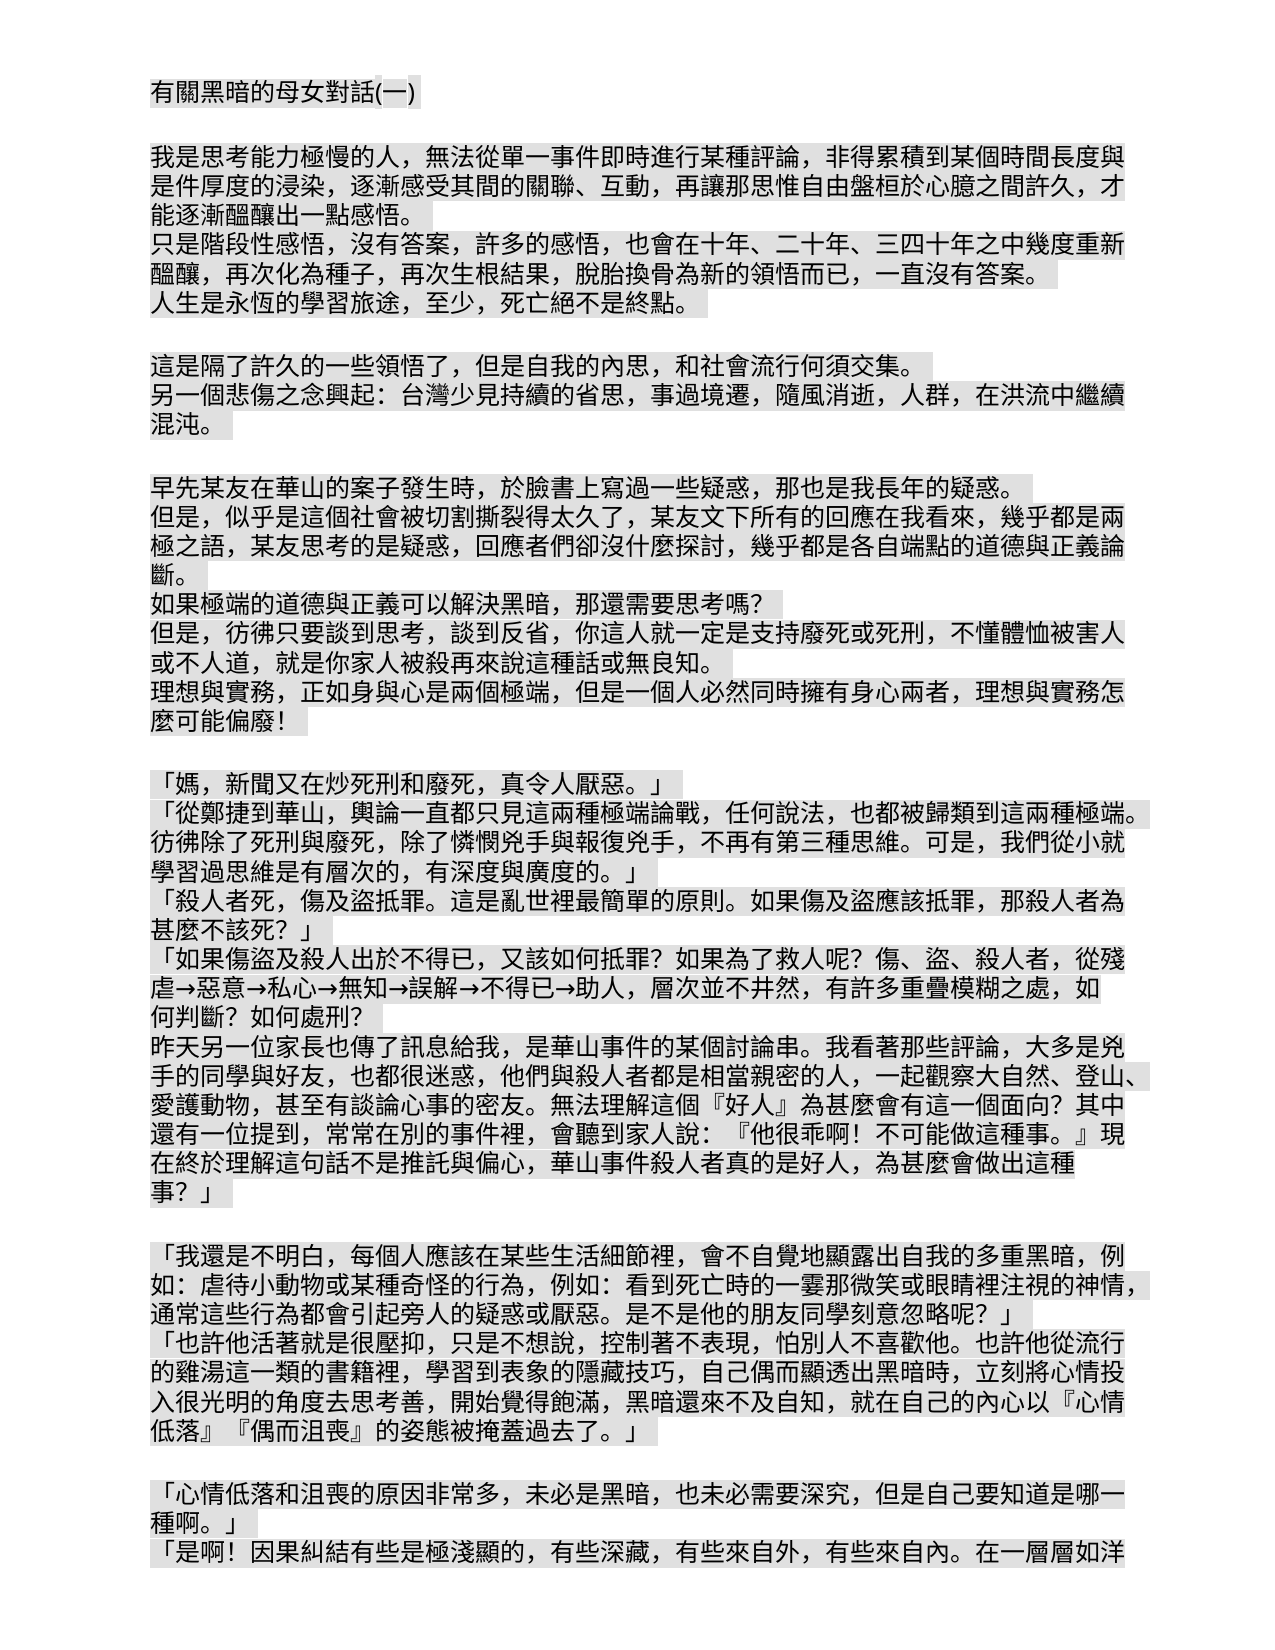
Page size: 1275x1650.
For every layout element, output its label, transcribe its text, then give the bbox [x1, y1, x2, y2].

text 有關黑暗的母女對話(一) 我是思考能力極慢的人，無法從單一事件即時進行某種評論，非得累積到某個時間長度與是件厚度的浸染，逐漸感受其間的關聯、互動，再讓那思惟自由盤桓於心臆之間許久，才能逐漸醞釀出一點感悟。 只是階段性感悟，沒有答案，許多的感悟，也會在十年、二十年、三四十年之中幾度重新醞釀，再次化為種子，再次生根結果，脫胎換骨為新的領悟而已，一直沒有答案。 人生是永恆的學習旅途，至少，死亡絕不是終點。 這是隔了許久的一些領悟了，但是自我的內思，和社會流行何須交集。 另一個悲傷之念興起：台灣少見持續的省思，事過境遷，隨風消逝，人群，在洪流中繼續混沌。 早先某友在華山的案子發生時，於臉書上寫過一些疑惑，那也是我長年的疑惑。 但是，似乎是這個社會被切割撕裂得太久了，某友文下所有的回應在我看來，幾乎都是兩極之語，某友思考的是疑惑，回應者們卻沒什麼探討，幾乎都是各自端點的道德與正義論斷。 如果極端的道德與正義可以解決黑暗，那還需要思考嗎？ 但是，彷彿只要談到思考，談到反省，你這人就一定是支持廢死或死刑，不懂體恤被害人或不人道，就是你家人被殺再來說這種話或無良知。 理想與實務，正如身與心是兩個極端，但是一個人必然同時擁有身心兩者，理想與實務怎麼可能偏廢！ 「媽，新聞又在炒死刑和廢死，真令人厭惡。」 「從鄭捷到華山，輿論一直都只見這兩種極端論戰，任何說法，也都被歸類到這兩種極端。彷彿除了死刑與廢死，除了憐憫兇手與報復兇手，不再有第三種思維。可是，我們從小就學習過思維是有層次的，有深度與廣度的。」 「殺人者死，傷及盜抵罪。這是亂世裡最簡單的原則。如果傷及盜應該抵罪，那殺人者為甚麼不該死？」 「如果傷盜及殺人出於不得已，又該如何抵罪？如果為了救人呢？傷、盜、殺人者，從殘虐→惡意→私心→無知→誤解→不得已→助人，層次並不井然，有許多重疊模糊之處，如何判斷？如何處刑？ 昨天另一位家長也傳了訊息給我，是華山事件的某個討論串。我看著那些評論，大多是兇手的同學與好友，也都很迷惑，他們與殺人者都是相當親密的人，一起觀察大自然、登山、愛護動物，甚至有談論心事的密友。無法理解這個『好人』為甚麼會有這一個面向？其中還有一位提到，常常在別的事件裡，會聽到家人說：『他很乖啊！不可能做這種事。』現在終於理解這句話不是推託與偏心，華山事件殺人者真的是好人，為甚麼會做出這種事？」 「我還是不明白，每個人應該在某些生活細節裡，會不自覺地顯露出自我的多重黑暗，例如：虐待小動物或某種奇怪的行為，例如：看到死亡時的一霎那微笑或眼睛裡注視的神情，通常這些行為都會引起旁人的疑惑或厭惡。是不是他的朋友同學刻意忽略呢？」 「也許他活著就是很壓抑，只是不想說，控制著不表現，怕別人不喜歡他。也許他從流行的雞湯這一類的書籍裡，學習到表象的隱藏技巧，自己偶而顯透出黑暗時，立刻將心情投入很光明的角度去思考善，開始覺得飽滿，黑暗還來不及自知，就在自己的內心以『心情低落』『偶而沮喪』的姿態被掩蓋過去了。」 「心情低落和沮喪的原因非常多，未必是黑暗，也未必需要深究，但是自己要知道是哪一種啊。」 「是啊！因果糾結有些是極淺顯的，有些深藏，有些來自外，有些來自內。在一層層如洋蔥的思維層次之內，我們都有個無可取代的價值核心，這是從學習發展出來的價值核心，塑造了我們的人格與行為。 從法家韓非的論點來說，人性一如動物，是無情的，即使親子手足，互動的基礎仍然是利益，因此人格不足以為群體標準，所以需要明確的法律作為人類行為的規範。 孔孟當然不這麼認為，墨翟更以兼相愛為人之本性。 哪一種是真實的人性與人格？是善或是惡？ 我年輕的時候，認為天下皆孔孟，天性遼闊而相近，學習過後的價值核心必然相類，只是某些人缺乏學習機會或是各人學習方向不同，因此在成長過程中無法成熟。現在則理解萬家分歧，即使透徹了孔孟的心法深意，我自己願意選擇的，才是人性！ 人性是人工教育養成的，因為人自我的取捨和天性有很大的差異，從殘虐→惡意→私心→無知→誤解→不得已→助人，人的殘虐或無良，只要經歷過基礎教育，都不是真正的無知，而是自我的選擇。」 「沒有經歷基礎教育的呢？或者，這個國家的基礎教育就是廢棄扭曲了呢？」 「那當然就無解了！因為人性並非本能，而是經由人群的相互琢磨，逐漸發展出來的法則，於歷史文化裡凝聚了厚度，成為家庭與社會的傳承。鑄造為洋蔥的價值核心，包含了肉慾到心靈。 經由生活歷練，層層長出，層層相包，每一層之間或許相融，或許相斥，運作成隱藏的黑暗到光明。但若不深觀細思，是不自知的，只能看見自己最外面那層皮膜。 表層有看得到的光明或黑暗，樂觀或悲觀，通常是我們所熟知的自我，但是隱藏在內層深處的，我們把它歸類為偶而的瘋狂或沮喪，甚至只是抱怨，就是剛才所謂的『心情低落或沮喪』，大眾認為只要有愛，這些立刻都會煙消霧散。」 「自以為善沒有溝通的愛，只有語言沒有行動的愛，不研磨適當方法技巧只瘋狂叫囂的愛，偉大到足以深入隱藏核心嗎？我從來不相信這種抱一抱鬧一鬧說幾句奮起向上的方式叫做愛。」 「是啊！表象的愛不足以深探和化解，如果環境順心暢意，或是堪可忍受，我們都還足以封存內在，不使它蠢動。但當時運乖違，情緒無可掌控，累積到一定的程度時，引起的瞬間炸裂就非常強烈而可怕。」 「也不是那麼截然，一個所謂喪心病狂的人，內在隱藏著黑暗的人，若存在著某一層光明的皮層，有可能在適當的時間情境，也做出美好的行為。即使他很可能在之後又親手毀壞這個美好。也有的人，他的黑暗只是某一個特殊的皮層，只有在碰到那個皮層時才會爆裂，除此之外，他都很光明健康。」 「關鍵就在於是否自知自覺。人性其實是非常複雜的，每個人的狀況都不同，所以黑暗的形式和表達是有萬億種的。所有外人的推論都不是當事人的真實，只有他自己才有辦法找出真實。而且我完全不認識他，也無從推論任何可能。他會殺人的原因，終究只有他自己才能找得到。」 「會想到分屍，就是有思考。」 「新聞說這可能是他人幫出的主意。」 「有沒有旁人協助是另一種情況，不能混在一起談，情境條件不同，人做事的原因就不同。」 「當局者迷，或是旁觀者迷，都是同時發生的，在情境之中，人們像一串洋蔥，串在一起卻又各自獨立，那一串洋蔥裡，彼此各有迷亂之處。不只是他們無法理解兇手，我們也無法以自己的黑暗去推論兇手的情況。」 「這個世代的教育，本來就極力避免讓人學習思考黑暗，否則我不會黑這麼久、這麼深。」 對外境的探討，開始回歸到母女自身。 如果所有的外境批判無法回歸到自身反省，生命永遠只活了半截。 (二)妹妹與我的黑暗 「妹妹，我想到曾經用你成長的黑暗，對學生舉過例子，是在教學內部和學生練習思考琢磨，如何剖析自我，通常學習的方向是向上的、光明的，探索黑暗的存在意義。你回憶起來，我那樣使用你的人生經驗，曾經造成過傷害嗎？」 「可能吧！因為當時我仍處在黑暗的掌控之中，不過你使用得很有技巧很有分寸，事前和我討論得十分深入，我反而獲得一些驕傲與成就感。現在我已經自知自覺，過往只是成長的經驗，即使你公開拿我當例子，我不覺得有甚麼影響，人不是互相協助的嗎？」 「可能以前我們都需要述說吧！當年我以心懷感激的方式述說你的成長，對我們兩人來說都是修補與治療吧。但是此刻我們都成熟穩重了，不再需要這樣的驕傲與成就了。」 「你把我教育的很好，浸飽了你對我的愛，但是黑暗不是那麼容易消融的，他是我成長的骨與肉，已經成為我的一體，所以我努力學習的不是切割他，而是接受他，讓黑暗和光明不是在身心中對抗，而是貼在一起低語歌唱。我不知道要耗費多少人生才能做到，但至少你把我教出信心與方法來了，我相信自己能做到。 光與暗是一體兩面的，如同我現在仍然會用刀割自己的手臂、小腿，以前我不想讓你看見，所以割在你不可能發現的地方，但是，我內心還是有一個聲音是希望你發現的，所以在這個猶豫之間，我會顯露出一些奇怪的表情與動作，希望你能察覺。那是自我知覺的，那是一起低語歌唱的契機，因為你愛我，所以終究你會發現，會努力想辦法找到我兩真誠的溝通方法，幫著我對待黑暗。」 「你覺得自己是如何痊癒的？」 「我是怎麼能痊癒的呢？沒有，我沒有痊癒，現在我仍然在焦慮時很想傷害自己，但是我自知自覺，透徹看見自己的黑暗，所以我不會讓他不知不覺的操控我，相對的，我就能控制他。即使我要花非常多時間，但我是有控制的，逐漸緩解的，讓他學會與光明共存。我因此有了許多灰色，但這是好的方向。」 「你認為自己已經開始擁有光明嗎？」 「應該是有，似乎對光明反而沒有刻意察覺，但是我若沒有光明，就不足以維繫均衡。不過這個社會所謂的光明，幾乎都是刻意忽視了黑暗的光明，反而彷彿美麗的謊言，和我所擁有的不一樣，這個社會的光明是孤獨的、徬徨的、虛假而沒有愛的。」 「我童年時是活在父親的陰影之下的，幼年時我很愛他，但四歲之後，他開始要求我背九九乘法表，要求我的成績分數，並且以他唯一懂得的暴力方式懲罰我，我開始充滿了恐懼。我會不想回家，很希望自己死亡，每天做惡夢，一直到師專離家，恐懼慢慢凝聚成恨意，我恨了父親很多年，直到他過世前，才在他的病床邊回憶著一切，清理一切。然而我終究無法愛他，只能理解他很愛我，只是他自己的生命也充滿了痛苦，很不完整，所以用了不好的方式愛我。 五十歲以前，我每次想到母親就流淚，充滿著溫暖光明的淚，想到父親一樣流淚，痛苦而黑暗的淚。 但是現在，想到父親和母親，都是一種軟如雲絮的溫柔。沒有黑暗，也沒有光明，只是曾經的存在，使我得以成長成熟的存在，使我得以徹曉生命本質的存在。 我的人格本質當然是一個洋蔥，最多的主體皮層信仰著孔孟文化，光明、積極，奮戰不懈，不求人世的回報，但祈求家庭與親友的平安。幾層極薄的屬於父親，膽怯、內向，但也容易狂暴，可以在黑暗炸裂時，拿起鋒利的刀刺向任何傷害我的人，也可以刺向自己。許多層屬於母親，溫柔、優雅，可以傾盡所有幫助別人，但也飽含悲傷，期待著死亡降臨，好讓我結束一切人間的痛苦與疲憊。 我當然也擁有社會化的人格洋蔥層，有一層是驕傲，有一層是勢利，有一層是貪婪等等，偶而發作，又很快被自己察覺、化解。但總難免會再起，我也只能隨時警戒。 一切都在於自知自覺，是我一直透過思考與反省所知覺的。」 「媽，我認為這些知覺的學習是有期限的，得在記憶所及的時候去思考，如果略過了那個時期，遺忘了那些事件，或許那黑暗就成為一層隱藏的皮層，連自己都不再能想起，不一定在甚麼時候化身為甚麼情緒。但生活的表象上，他就永遠是個某種與內在不同取向的孩子，跟著大家一起成長，成熟，進入美麗謊言的社會。 所以，我一直覺得你做的事情很重要，國小教育絕對比大學教育重要，可以保有真誠的知覺，藉以避免未來心靈的謊言。可惜現在的國小教育不在乎這個，放棄甚至排斥這個。 缺乏這種真誠的教育，當某個人在某種情境某個原因炸裂，痛苦的、聲嘶力竭地喊叫著黑暗時，這個謊言的社會為了維繫大家的安全美好，就只能阻止他們、忽略他們，甚至歧視他們，然後就規格化了這種步驟，粉飾了表象光明的報復或良知。 至於為了某些外在目的，不進行知覺的探討，無知的喊著黑暗與廢死，那我不予置評。」 正如教育的目的是選擇與均衡，要求的是從明德到止於至善，然而，明德相伴的暗惡呢？至善之下的不善呢？這些不是一體的兩個漸層面像嗎？ 是一體漸層，不是二分切割。 教育和社會如果都以二分法去切割、棄絕，學習不到漸層的起源與發展，選擇與均衡就是架空的虛幻。 看不到真實的、無惡無善的黑暗。 廢死與死刑也就只是虛幻的口號，都是自欺欺人而已。 [150, 75, 1125, 1568]
